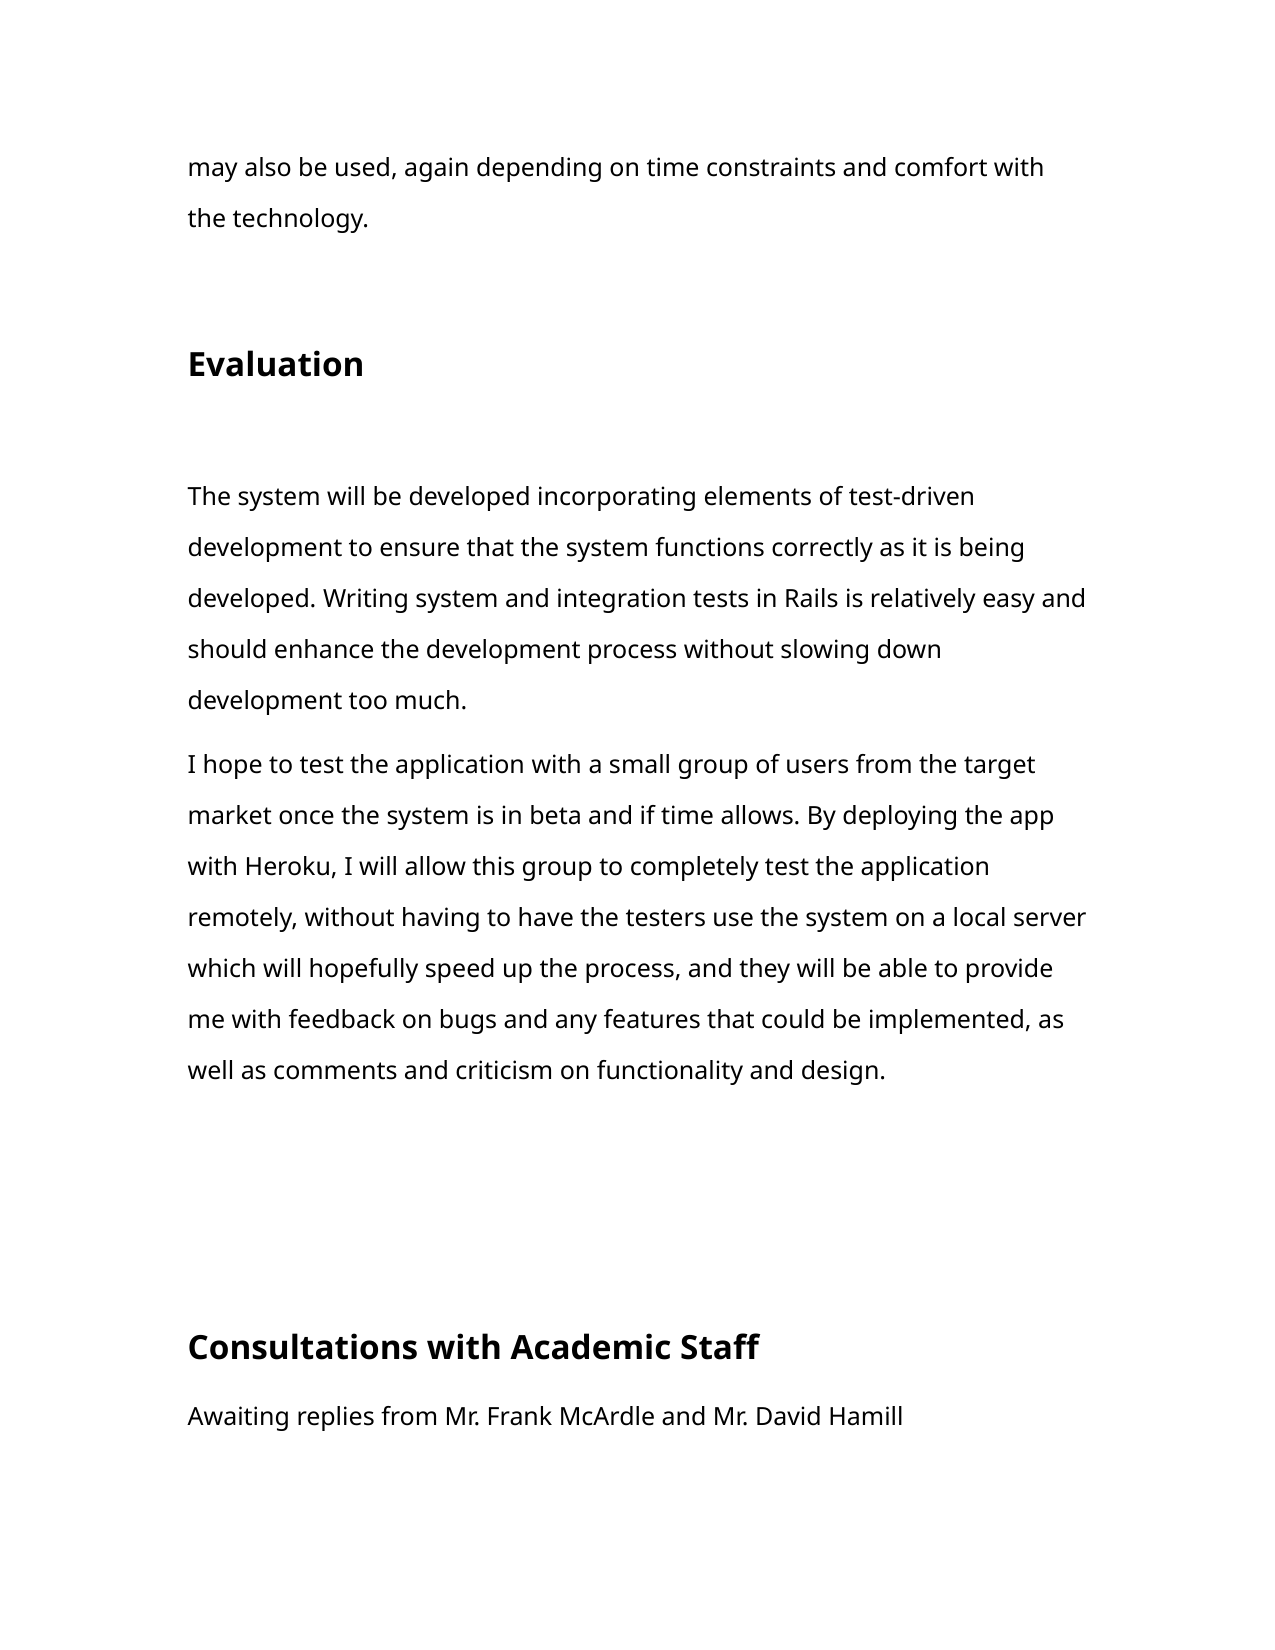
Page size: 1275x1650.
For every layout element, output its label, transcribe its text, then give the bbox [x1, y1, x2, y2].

subtitle Evaluation [187, 341, 1087, 386]
subtitle Consultations with Academic Staff [187, 1324, 1087, 1369]
text I hope to test the application with a small group of users from the target market once the system is in beta and if time allows. By deploying the app with Heroku, I will allow this group to completely test the application remotely, without having to have the testers use the system on a local server which will hopefully speed up the process, and they will be able to provide me with feedback on bugs and any features that could be implemented, as well as comments and criticism on functionality and design. [187, 746, 1087, 1087]
text The system will be developed incorporating elements of test-driven development to ensure that the system functions correctly as it is being developed. Writing system and integration tests in Rails is relatively easy and should enhance the development process without slowing down development too much. [187, 478, 1087, 717]
text may also be used, again depending on time constraints and comfort with the technology. [187, 150, 1087, 235]
text Awaiting replies from Mr. Frank McArdle and Mr. David Hamill [187, 1398, 1087, 1432]
